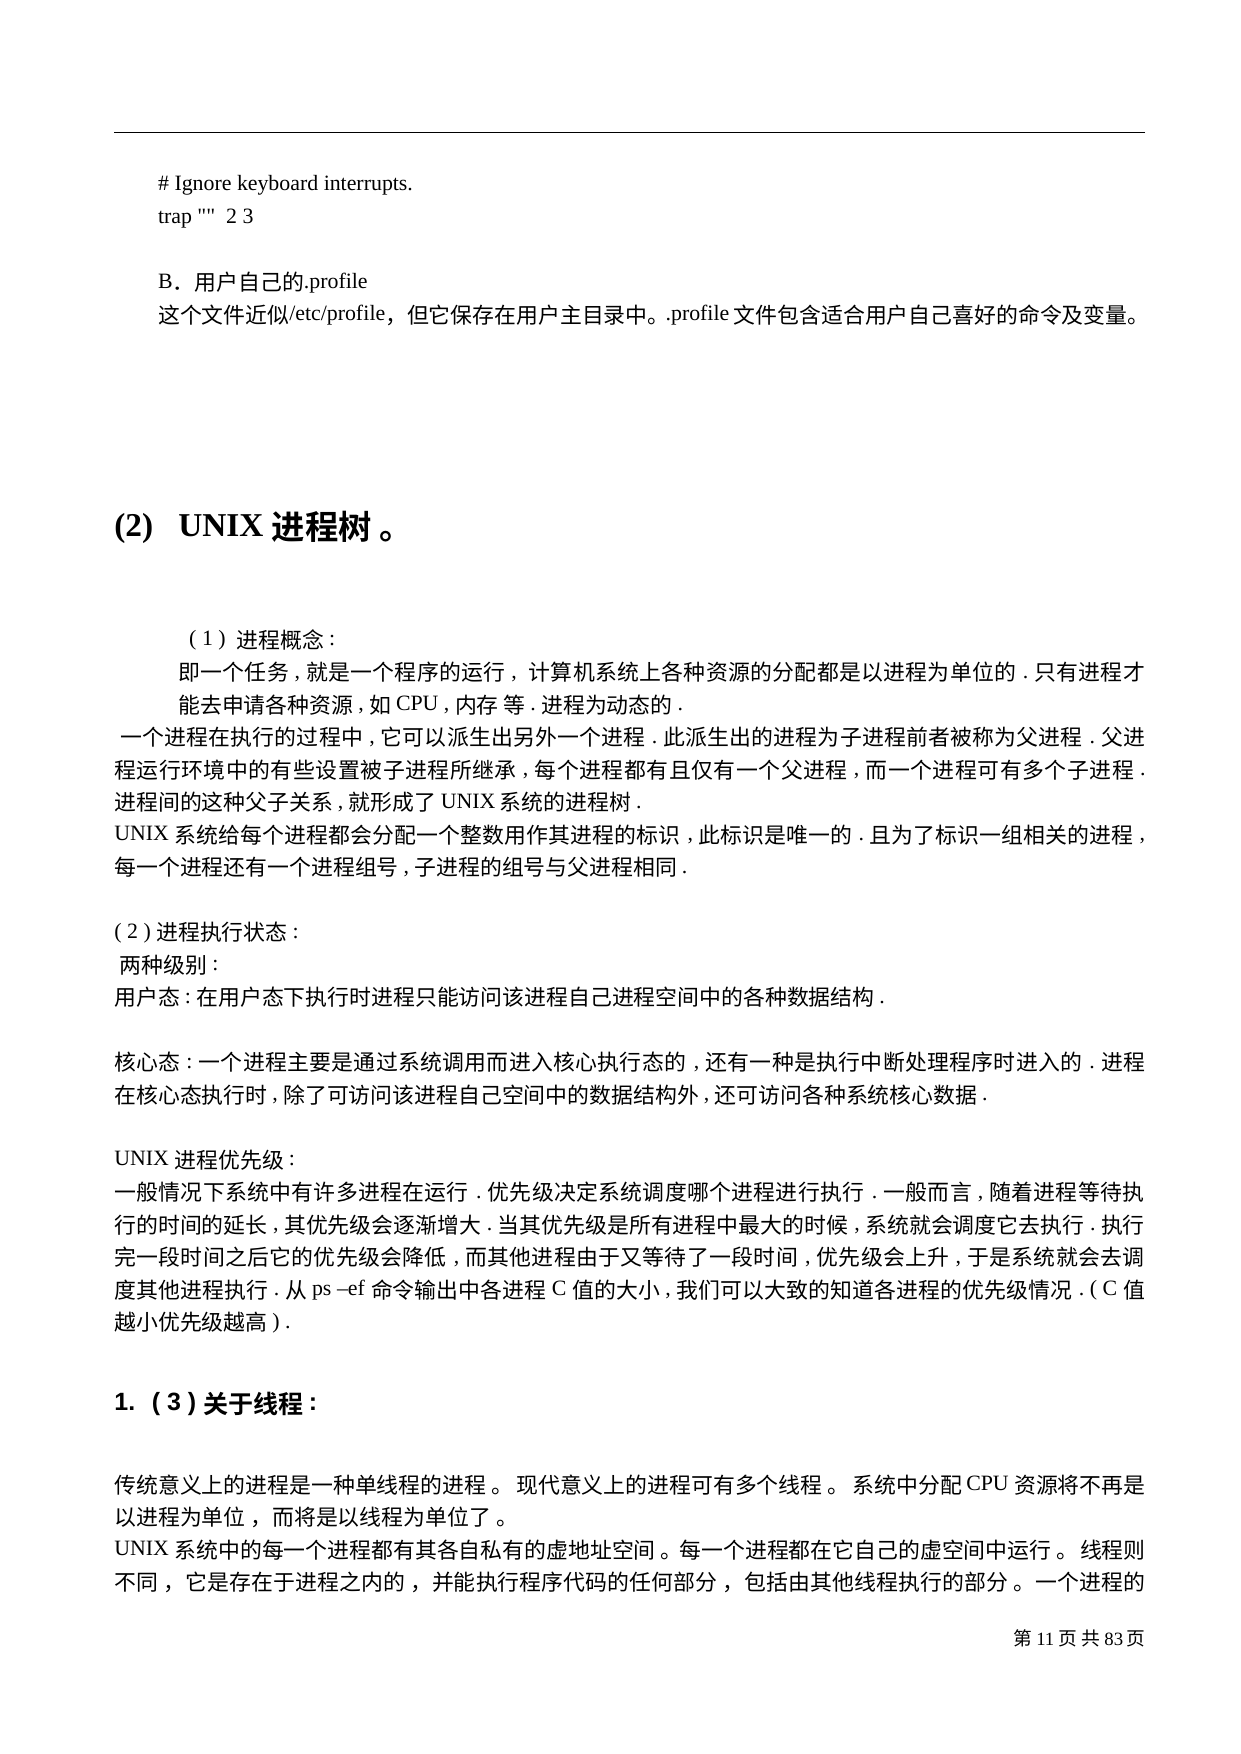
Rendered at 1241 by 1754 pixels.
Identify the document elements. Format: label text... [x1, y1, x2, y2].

text 两种级别 : [114, 942, 1145, 974]
text UNIX 系统中的每一个进程都有其各自私有的虚地址空间 。每一个进程都在它自己的虚空间中运行 。 线程则不同 ，它是存在于进程之内的 ，并能执行程序代码的任何部分 ，包括由其他线程执行的部分 。一个进程的 [114, 1527, 1145, 1592]
text 用户态 : 在用户态下执行时进程只能访问该进程自己进程空间中的各种数据结构 . [114, 974, 1145, 1007]
text B．用户自己的.profile [158, 259, 1145, 292]
text 一般情况下系统中有许多进程在运行 . 优先级决定系统调度哪个进程进行执行 . 一般而言 , 随着进程等待执行的时间的延长 , 其优先级会逐渐增大 . 当其优先级是所有进程中最大的时候 , 系统就会调度它去执行 . 执行完一段时间之后它的优先级会降低 , 而其他进程由于又等待了一段时间 , 优先级会上升 , 于是系统就会去调度其他进程执行 . 从 ps –ef 命令输出中各进程C 值的大小 , 我们可以大致的知道各进程的优先级情况 . ( C 值越小优先级越高 ) . [114, 1169, 1145, 1332]
text trap "" 2 3 [114, 194, 1145, 227]
text UNIX 系统给每个进程都会分配一个整数用作其进程的标识 , 此标识是唯一的 . 且为了标识一组相关的进程 , 每一个进程还有一个进程组号 , 子进程的组号与父进程相同 . [114, 812, 1145, 877]
subtitle UNIX 进程树 。 [114, 487, 1145, 552]
text UNIX 进程优先级 : [114, 1137, 1145, 1169]
text 一个进程在执行的过程中 , 它可以派生出另外一个进程 . 此派生出的进程为子进程前者被称为父进程 . 父进程运行环境中的有些设置被子进程所继承 , 每个进程都有且仅有一个父进程 , 而一个进程可有多个子进程 . 进程间的这种父子关系 , 就形成了UNIX系统的进程树 . [114, 714, 1145, 812]
list 即一个任务 , 就是一个程序的运行 , 计算机系统上各种资源的分配都是以进程为单位的 . 只有进程才能去申请各种资源 , 如 CPU , 内存 等 . 进程为动态的 . [114, 649, 1145, 714]
text 这个文件近似/etc/profile，但它保存在用户主目录中。.profile文件包含适合用户自己喜好的命令及变量。 [158, 292, 1145, 324]
text # Ignore keyboard interrupts. [114, 162, 1145, 194]
text ( 2 ) 进程执行状态 : [114, 909, 1145, 942]
text 核心态 : 一个进程主要是通过系统调用而进入核心执行态的 , 还有一种是执行中断处理程序时进入的 . 进程在核心态执行时 , 除了可访问该进程自己空间中的数据结构外 , 还可访问各种系统核心数据 . [114, 1039, 1145, 1104]
list ( 1 ) 进程概念 : [114, 617, 1145, 649]
subtitle ( 3 ) 关于线程 : [114, 1364, 1145, 1429]
text 传统意义上的进程是一种单线程的进程 。 现代意义上的进程可有多个线程 。 系统中分配CPU 资源将不再是以进程为单位 ，而将是以线程为单位了 。 [114, 1462, 1145, 1527]
